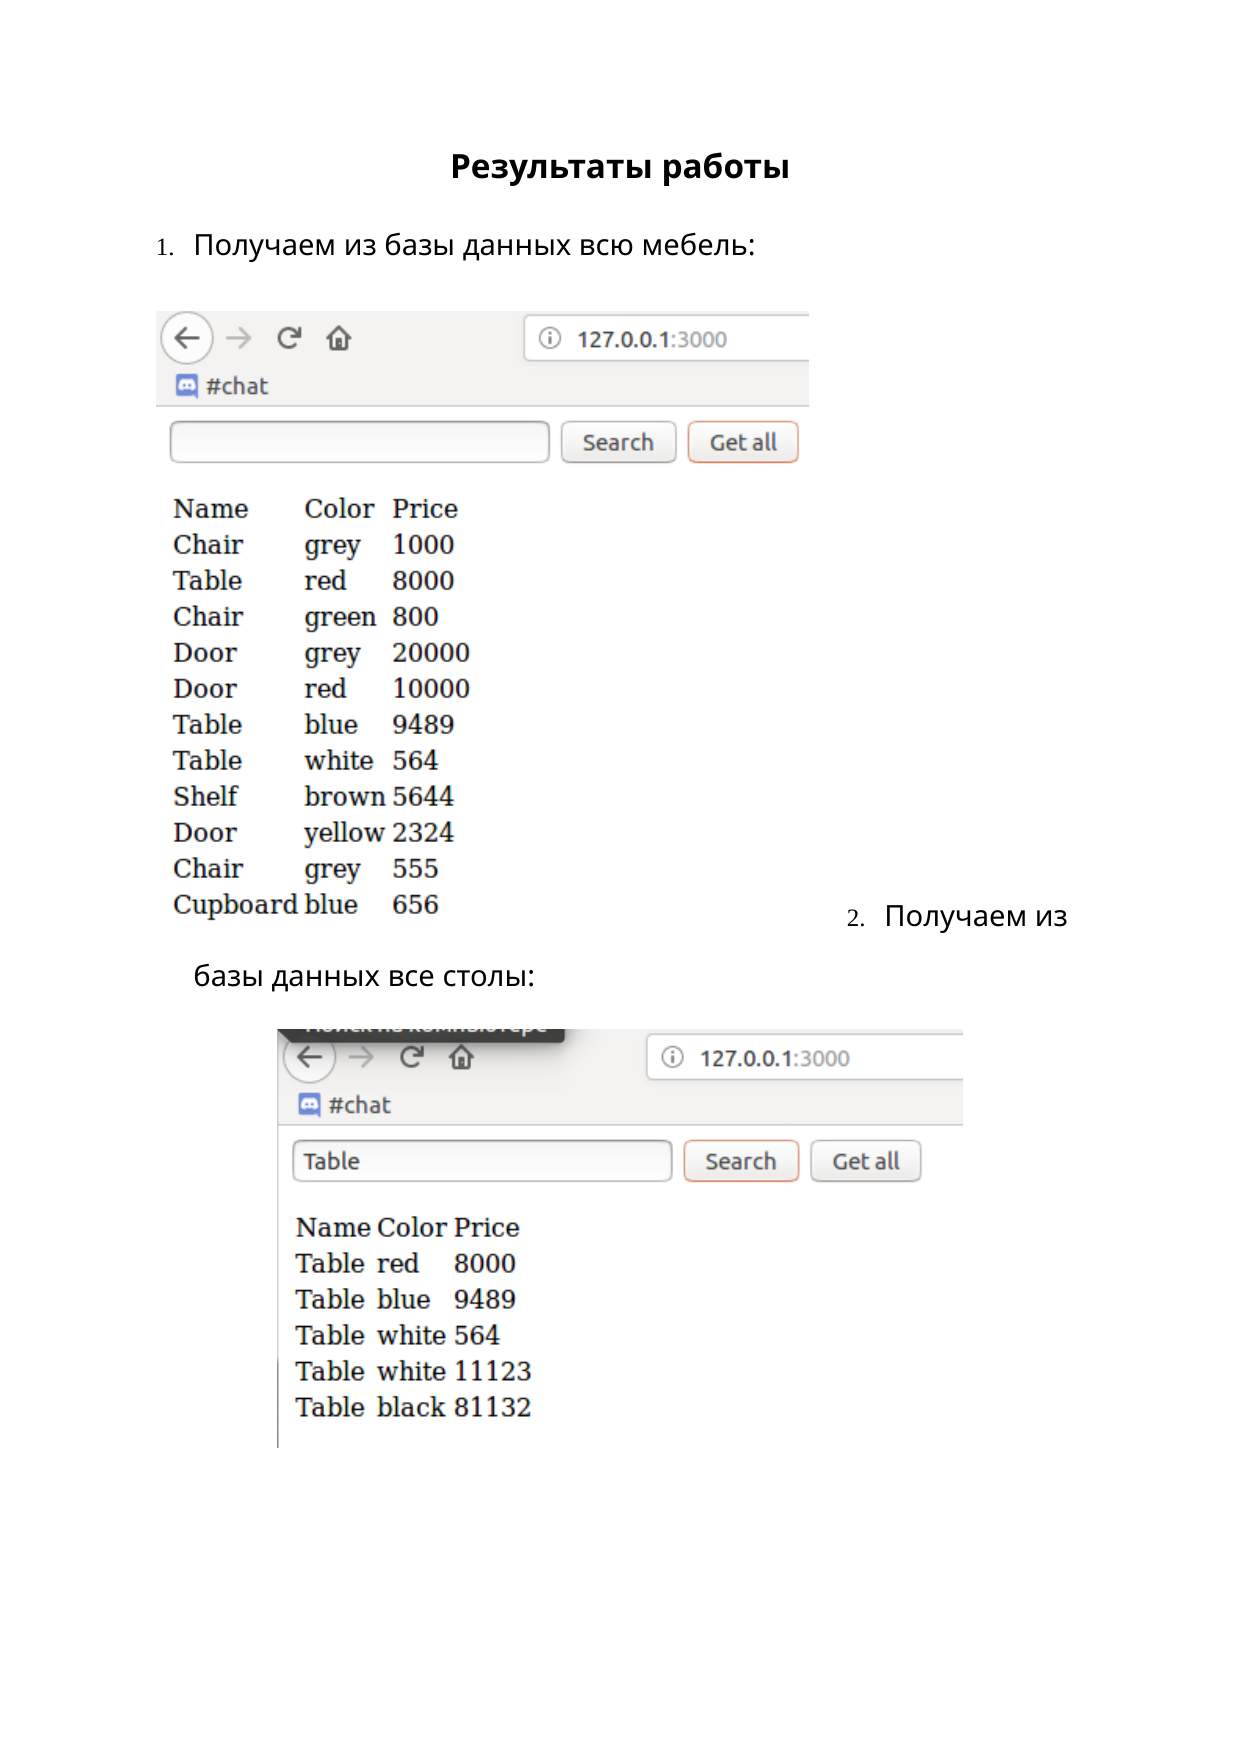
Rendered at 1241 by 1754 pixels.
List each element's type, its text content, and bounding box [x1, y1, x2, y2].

list Получаем из базы данных всю мебель: [156, 224, 1122, 263]
picture [277, 1029, 964, 1448]
picture [156, 311, 810, 925]
list Получаем из базы данных все столы: [156, 896, 1122, 995]
subtitle Результаты работы [118, 143, 1122, 188]
